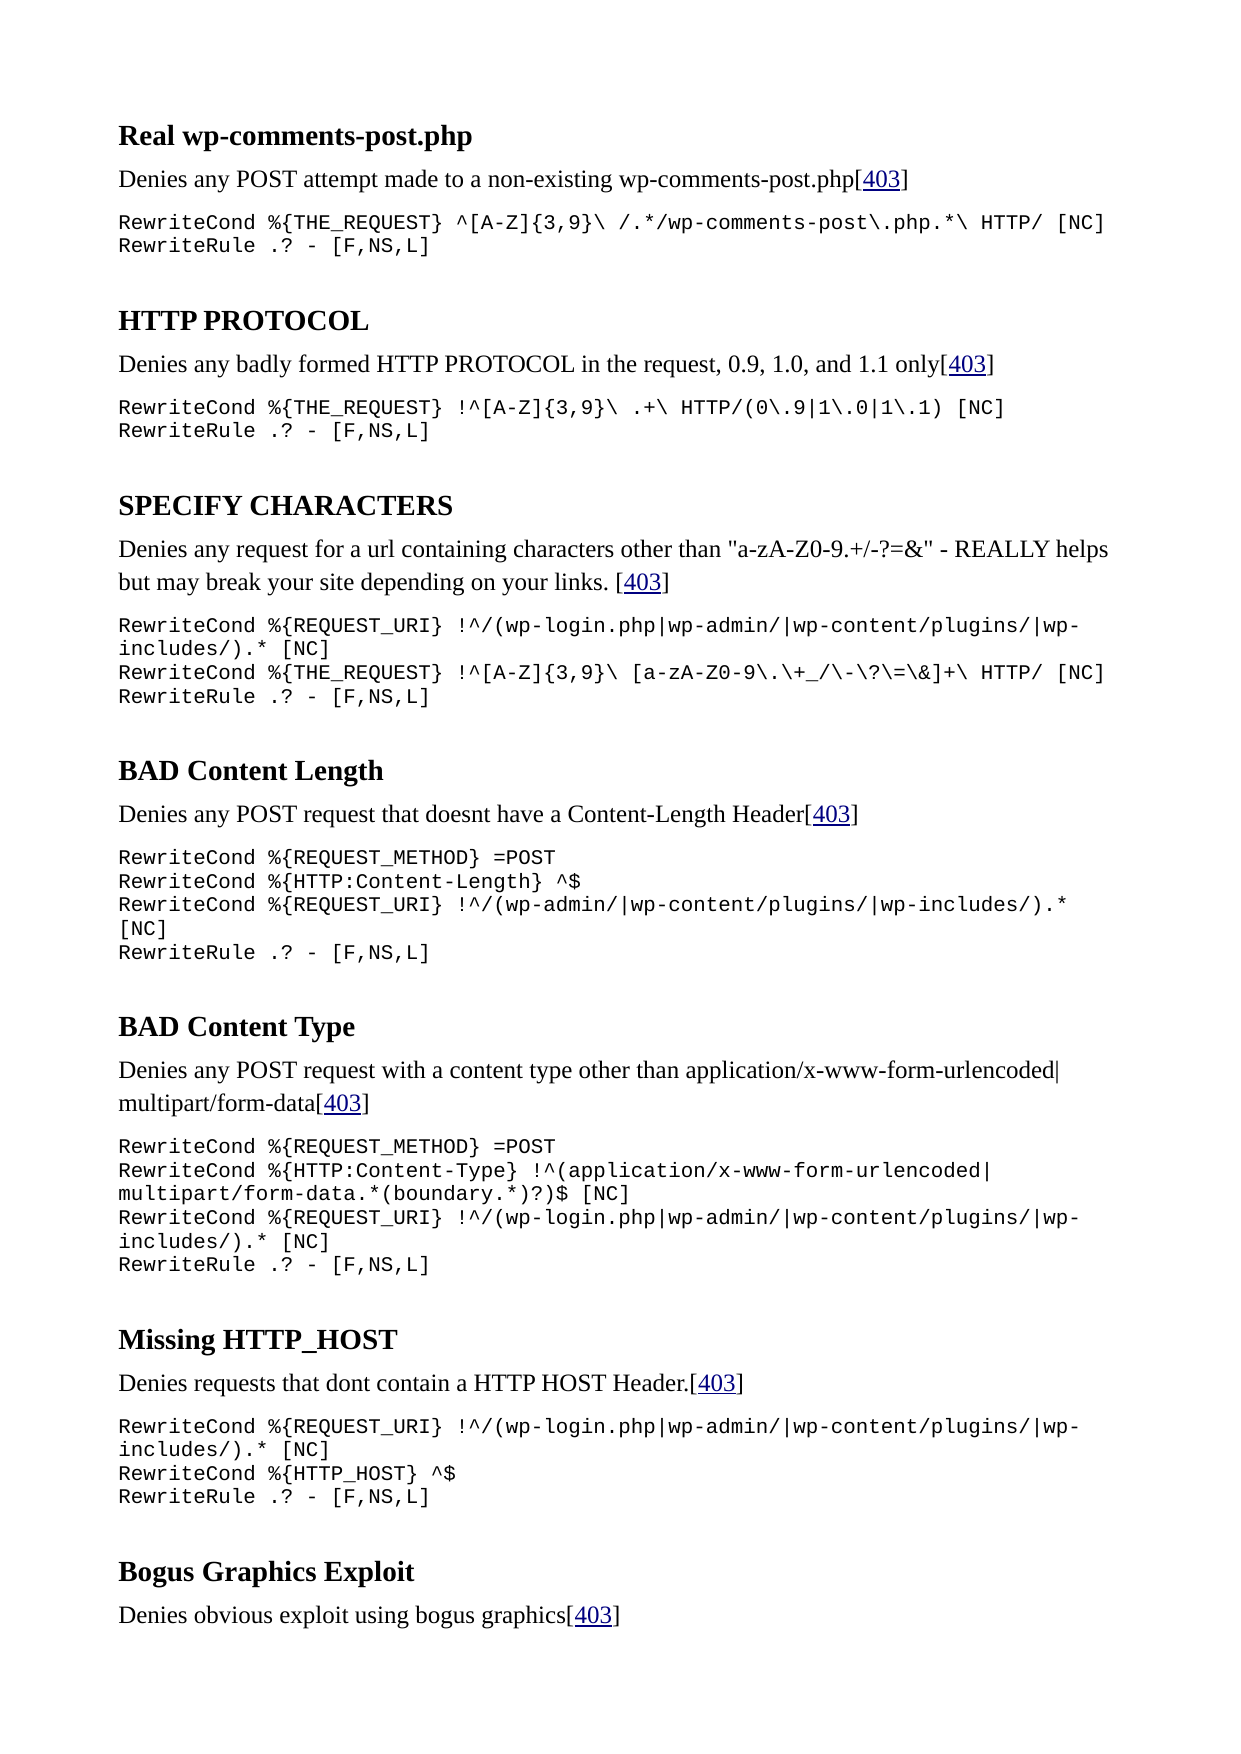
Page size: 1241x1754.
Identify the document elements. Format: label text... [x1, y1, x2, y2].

text RewriteCond %{THE_REQUEST} ^[A-Z]{3,9}\ /.*/wp-comments-post\.php.*\ HTTP/ [NC] [118, 212, 1122, 235]
text RewriteRule .? - [F,NS,L] [118, 1254, 1122, 1278]
subtitle SPECIFY CHARACTERS [118, 488, 1122, 522]
subtitle Bogus Graphics Exploit [118, 1554, 1122, 1588]
text Denies any POST request with a content type other than application/x-www-form-urlencoded|multipart/form-data[403] [118, 1055, 1122, 1117]
subtitle Real wp-comments-post.php [118, 118, 1122, 152]
text RewriteCond %{REQUEST_URI} !^/(wp-login.php|wp-admin/|wp-content/plugins/|wp-includes/).* [NC] [118, 1207, 1122, 1254]
text RewriteCond %{REQUEST_METHOD} =POST [118, 847, 1122, 871]
subtitle Missing HTTP_HOST [118, 1322, 1122, 1356]
text RewriteCond %{REQUEST_URI} !^/(wp-admin/|wp-content/plugins/|wp-includes/).* [NC] [118, 894, 1122, 942]
text RewriteCond %{HTTP:Content-Length} ^$ [118, 871, 1122, 894]
text RewriteCond %{REQUEST_URI} !^/(wp-login.php|wp-admin/|wp-content/plugins/|wp-includes/).* [NC] [118, 1416, 1122, 1463]
text RewriteRule .? - [F,NS,L] [118, 420, 1122, 444]
text RewriteRule .? - [F,NS,L] [118, 942, 1122, 965]
subtitle BAD Content Length [118, 753, 1122, 787]
text Denies obvious exploit using bogus graphics[403] [118, 1600, 1122, 1629]
text RewriteCond %{HTTP_HOST} ^$ [118, 1463, 1122, 1487]
subtitle BAD Content Type [118, 1009, 1122, 1043]
text RewriteCond %{HTTP:Content-Type} !^(application/x-www-form-urlencoded|multipart/form-data.*(boundary.*)?)$ [NC] [118, 1160, 1122, 1207]
text Denies any POST request that doesnt have a Content-Length Header[403] [118, 799, 1122, 828]
text Denies any request for a url containing characters other than "a-zA-Z0-9.+/-?=&" - REALLY helps but may break your site depending on your links. [403] [118, 534, 1122, 596]
text RewriteRule .? - [F,NS,L] [118, 1487, 1122, 1510]
text Denies requests that dont contain a HTTP HOST Header.[403] [118, 1368, 1122, 1397]
text Denies any badly formed HTTP PROTOCOL in the request, 0.9, 1.0, and 1.1 only[403] [118, 349, 1122, 378]
subtitle HTTP PROTOCOL [118, 303, 1122, 337]
text RewriteCond %{THE_REQUEST} !^[A-Z]{3,9}\ .+\ HTTP/(0\.9|1\.0|1\.1) [NC] [118, 397, 1122, 420]
text RewriteCond %{REQUEST_METHOD} =POST [118, 1136, 1122, 1160]
text RewriteRule .? - [F,NS,L] [118, 686, 1122, 709]
text RewriteCond %{REQUEST_URI} !^/(wp-login.php|wp-admin/|wp-content/plugins/|wp-includes/).* [NC] [118, 615, 1122, 662]
text RewriteCond %{THE_REQUEST} !^[A-Z]{3,9}\ [a-zA-Z0-9\.\+_/\-\?\=\&]+\ HTTP/ [NC] [118, 662, 1122, 686]
text RewriteRule .? - [F,NS,L] [118, 235, 1122, 259]
text Denies any POST attempt made to a non-existing wp-comments-post.php[403] [118, 164, 1122, 193]
